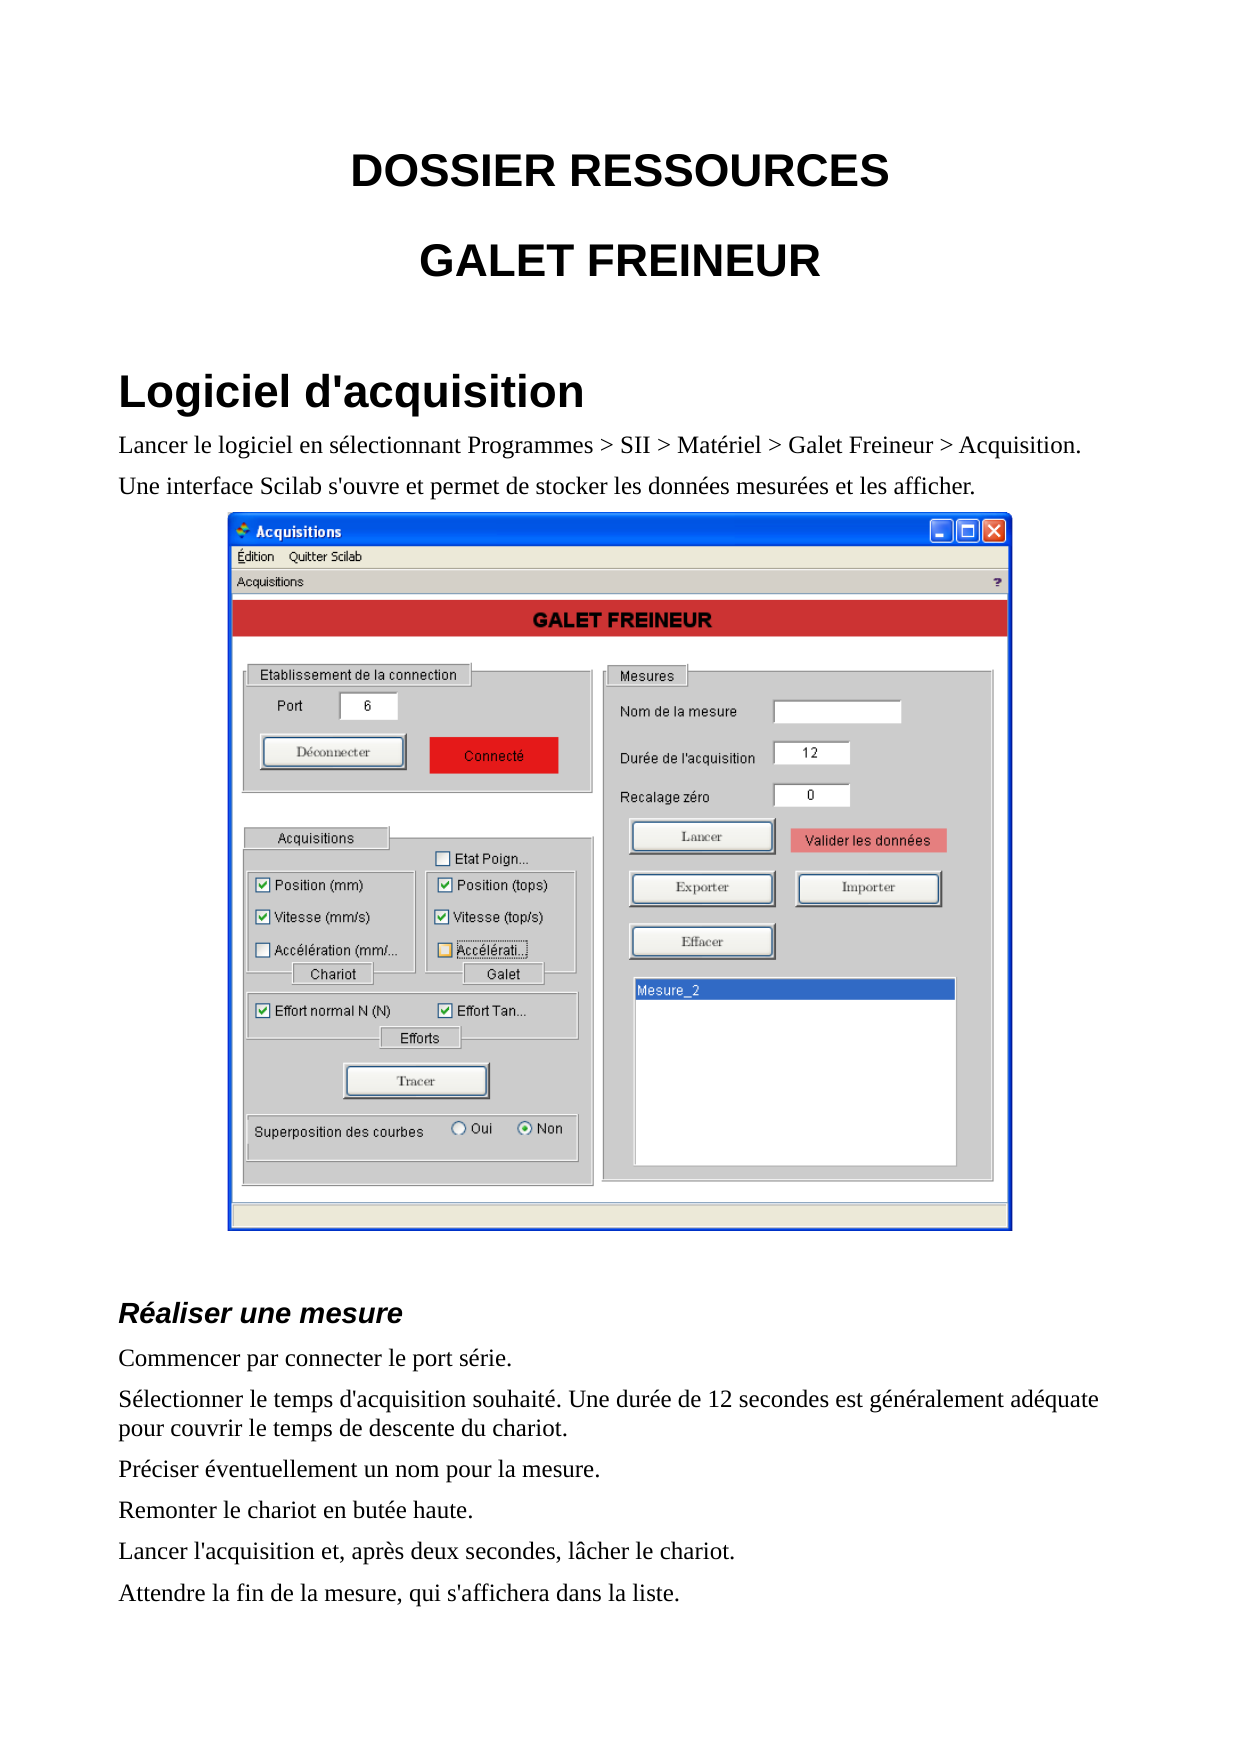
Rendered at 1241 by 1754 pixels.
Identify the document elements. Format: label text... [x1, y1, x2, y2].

text Attendre la fin de la mesure, qui s'affichera dans la liste. [118, 1578, 1122, 1606]
text Remonter le chariot en butée haute. [118, 1495, 1122, 1524]
text Commencer par connecter le port série. [118, 1343, 1122, 1371]
text Une interface Scilab s'ouvre et permet de stocker les données mesurées et les afficher. [118, 471, 1122, 500]
text Lancer l'acquisition et, après deux secondes, lâcher le chariot. [118, 1536, 1122, 1565]
subtitle DOSSIER RESSOURCES [118, 143, 1122, 196]
subtitle GALET FREINEUR [118, 233, 1122, 286]
text Préciser éventuellement un nom pour la mesure. [118, 1454, 1122, 1483]
text Lancer le logiciel en sélectionnant Programmes > SII > Matériel > Galet Freineur > Acquisition. [118, 430, 1122, 459]
subtitle Réaliser une mesure [118, 1297, 1122, 1330]
text Sélectionner le temps d'acquisition souhaité. Une durée de 12 secondes est généralement adéquate pour couvrir le temps de descente du chariot. [118, 1384, 1122, 1441]
subtitle Logiciel d'acquisition [118, 365, 1122, 417]
